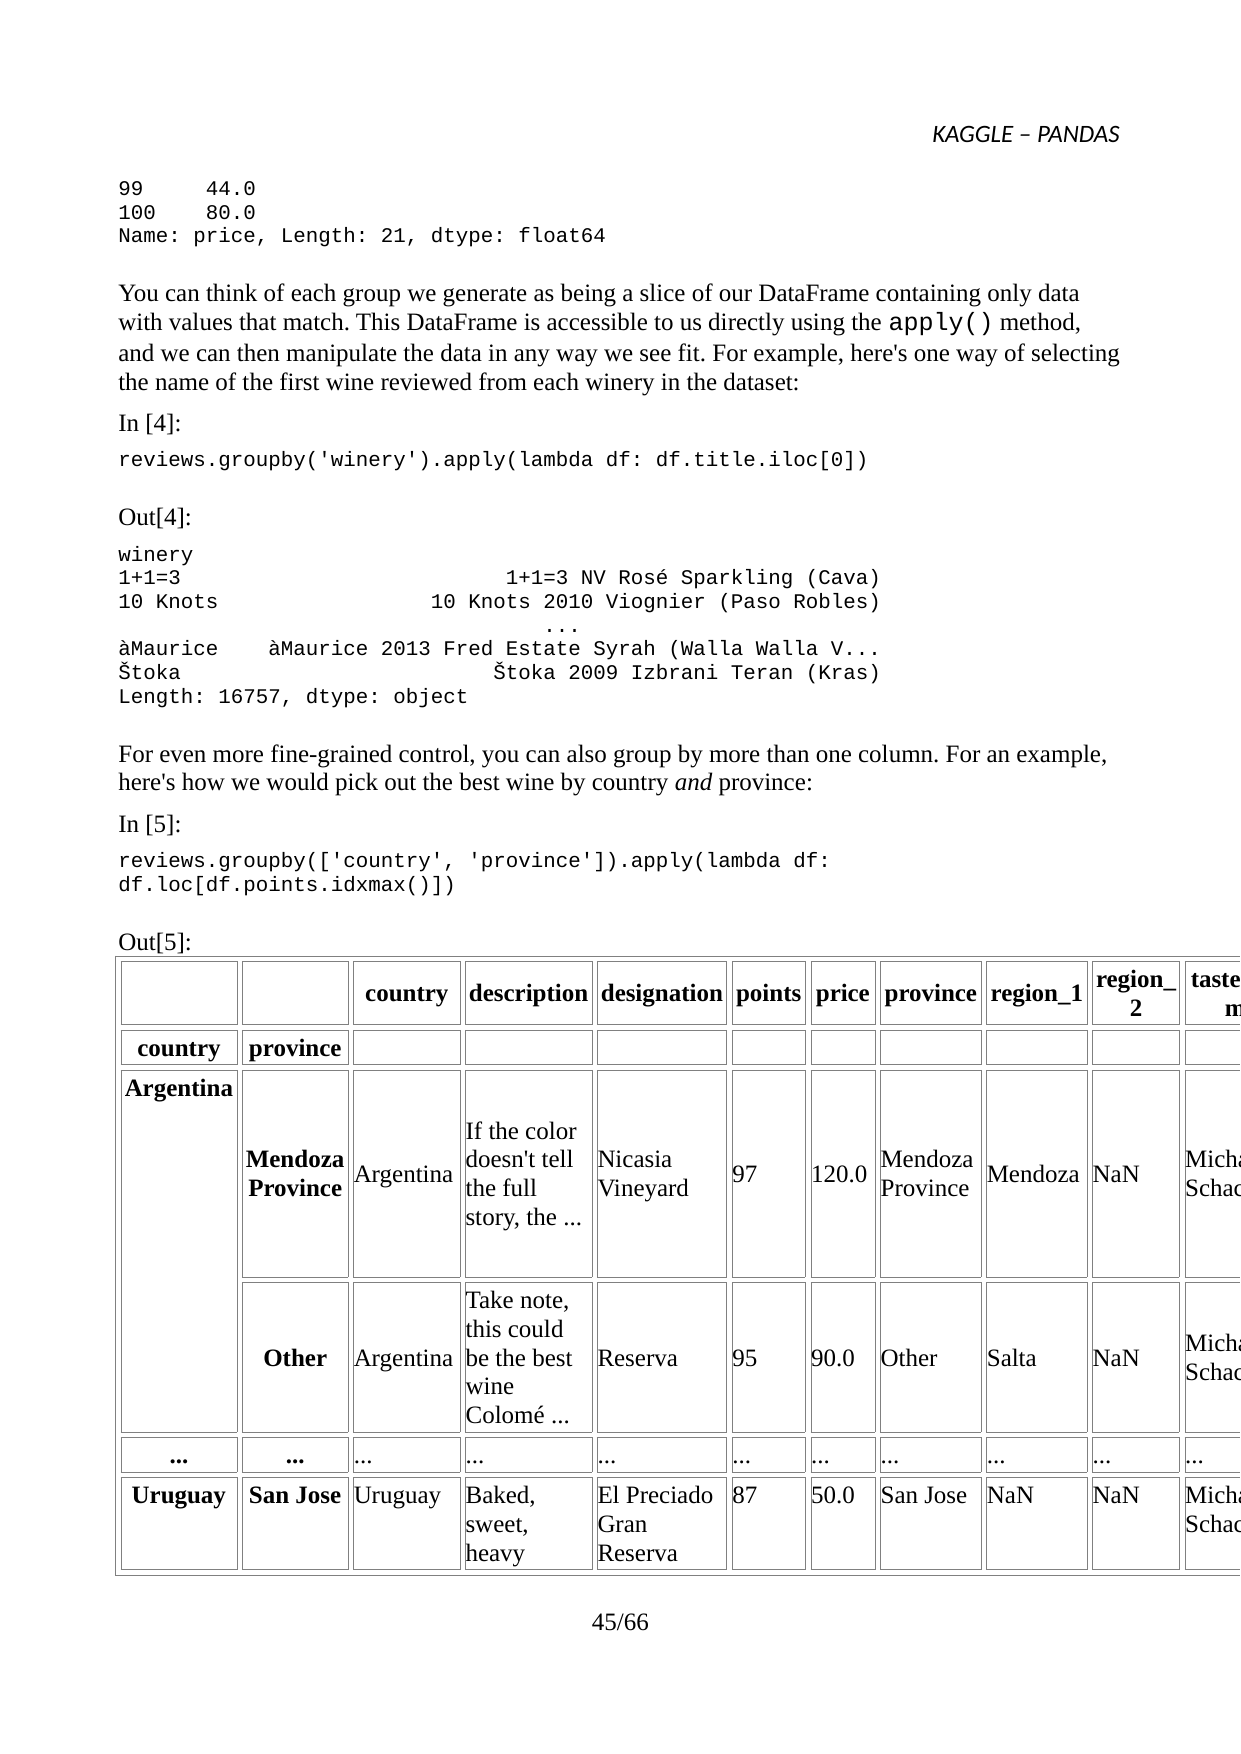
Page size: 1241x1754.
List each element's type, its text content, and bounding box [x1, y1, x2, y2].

table_cell Mendoza [984, 1064, 1089, 1277]
text 100 80.0 [118, 202, 1122, 225]
table_cell Other [878, 1277, 984, 1432]
table_cell San Jose [239, 1472, 351, 1569]
table_cell Michael Schachner [1182, 1064, 1240, 1277]
table_cell Salta [984, 1277, 1089, 1432]
table_cell province [239, 1024, 351, 1064]
table_cell ... [1090, 1432, 1182, 1472]
table_cell Mendoza Province [239, 1064, 351, 1277]
table_cell ... [984, 1432, 1089, 1472]
table_cell [598, 1031, 726, 1064]
table_cell 97 [729, 1064, 808, 1277]
table_header designation [594, 957, 729, 1024]
table_cell Reserva [594, 1277, 729, 1432]
table_cell ... [239, 1432, 351, 1472]
table_header region_1 [984, 957, 1089, 1024]
table_cell [466, 1031, 592, 1064]
table_cell Argentina [351, 1064, 462, 1277]
table_cell ... [351, 1432, 462, 1472]
table_cell [984, 1024, 1089, 1064]
table_header description [463, 957, 594, 1024]
table_cell [1182, 1024, 1240, 1064]
table_cell San Jose [878, 1472, 984, 1569]
table_cell [1186, 1031, 1240, 1064]
text In [4]: [118, 408, 1122, 437]
table_cell ... [808, 1432, 877, 1472]
table_cell NaN [1090, 1277, 1182, 1432]
text In [5]: [118, 809, 1122, 837]
table_cell 120.0 [808, 1064, 877, 1277]
table_cell 50.0 [808, 1472, 877, 1569]
table_cell [878, 1024, 984, 1064]
table_cell [354, 1031, 460, 1064]
text ... [118, 615, 1122, 638]
text winery [118, 544, 1122, 567]
table_cell Argentina [351, 1277, 462, 1432]
table_header [239, 957, 351, 1024]
table_cell [351, 1024, 462, 1064]
table_cell [1093, 1031, 1179, 1064]
table_cell Baked, sweet, heavy [463, 1472, 594, 1569]
table_cell Michael Schachner [1186, 1478, 1240, 1569]
text Out[4]: [118, 502, 1122, 531]
table_cell NaN [1090, 1064, 1182, 1277]
table_cell [812, 1031, 875, 1064]
table_cell [463, 1024, 594, 1064]
table_header province [878, 957, 984, 1024]
table_cell [733, 1031, 805, 1064]
table_header price [808, 957, 877, 1024]
text 10 Knots 10 Knots 2010 Viognier (Paso Robles) [118, 591, 1122, 615]
table_cell 87 [729, 1472, 808, 1569]
table_cell ... [463, 1432, 594, 1472]
text Štoka Štoka 2009 Izbrani Teran (Kras) [118, 662, 1122, 686]
text Out[5]: [118, 927, 1122, 956]
table_cell [987, 1031, 1087, 1064]
text 1+1=3 1+1=3 NV Rosé Sparkling (Cava) [118, 567, 1122, 591]
text reviews.groupby('winery').apply(lambda df: df.title.iloc[0]) [118, 449, 1122, 473]
table_header country [351, 957, 462, 1024]
table_header [118, 957, 239, 1024]
text Length: 16757, dtype: object [118, 686, 1122, 709]
table_cell ... [729, 1432, 808, 1472]
table_cell 95 [729, 1277, 808, 1432]
table_cell NaN [984, 1472, 1089, 1569]
table_cell Michael Schachner [1186, 1283, 1240, 1432]
text For even more fine-grained control, you can also group by more than one column. For an example, here's how we would pick out the best wine by country and province: [118, 739, 1122, 796]
table_cell [594, 1024, 729, 1064]
table_header region_2 [1090, 957, 1182, 1024]
table_cell Uruguay [351, 1472, 462, 1569]
table_cell NaN [1090, 1472, 1182, 1569]
table_cell Take note, this could be the best wine Colomé ... [463, 1277, 594, 1432]
table_cell ... [594, 1432, 729, 1472]
table_cell Michael Schachner [1182, 1277, 1240, 1432]
table_header [122, 962, 237, 1024]
table_cell ... [118, 1432, 239, 1472]
table_header points [729, 957, 808, 1024]
table_header taster_name [1182, 957, 1240, 1024]
table_header [243, 962, 348, 1024]
table_cell Argentina [118, 1064, 239, 1432]
table_cell Mendoza Province [878, 1064, 984, 1277]
table_cell Michael Schachner [1182, 1472, 1240, 1569]
table_header taster_name [1186, 962, 1240, 1024]
table_cell [808, 1024, 877, 1064]
table_cell Nicasia Vineyard [594, 1064, 729, 1277]
table_cell El Preciado Gran Reserva [594, 1472, 729, 1569]
text 99 44.0 [118, 178, 1122, 202]
table_cell country [118, 1024, 239, 1064]
table_cell [729, 1024, 808, 1064]
table_cell 90.0 [808, 1277, 877, 1432]
table_cell Other [239, 1277, 351, 1432]
text reviews.groupby(['country', 'province']).apply(lambda df: df.loc[df.points.idxmax()]) [118, 850, 1122, 897]
table_cell [1090, 1024, 1182, 1064]
table_cell ... [1182, 1432, 1240, 1472]
table_cell [881, 1031, 981, 1064]
text Name: price, Length: 21, dtype: float64 [118, 225, 1122, 249]
table_cell Uruguay [118, 1472, 239, 1569]
table_cell Michael Schachner [1186, 1071, 1240, 1277]
table_cell If the color doesn't tell the full story, the ... [463, 1064, 594, 1277]
table_cell ... [878, 1432, 984, 1472]
text àMaurice àMaurice 2013 Fred Estate Syrah (Walla Walla V... [118, 638, 1122, 662]
text You can think of each group we generate as being a slice of our DataFrame containing only data with values that match. This DataFrame is accessible to us directly using the apply() method, and we can then manipulate the data in any way we see fit. For example, here's one way of selecting the name of the first wine reviewed from each winery in the dataset: [118, 278, 1122, 396]
